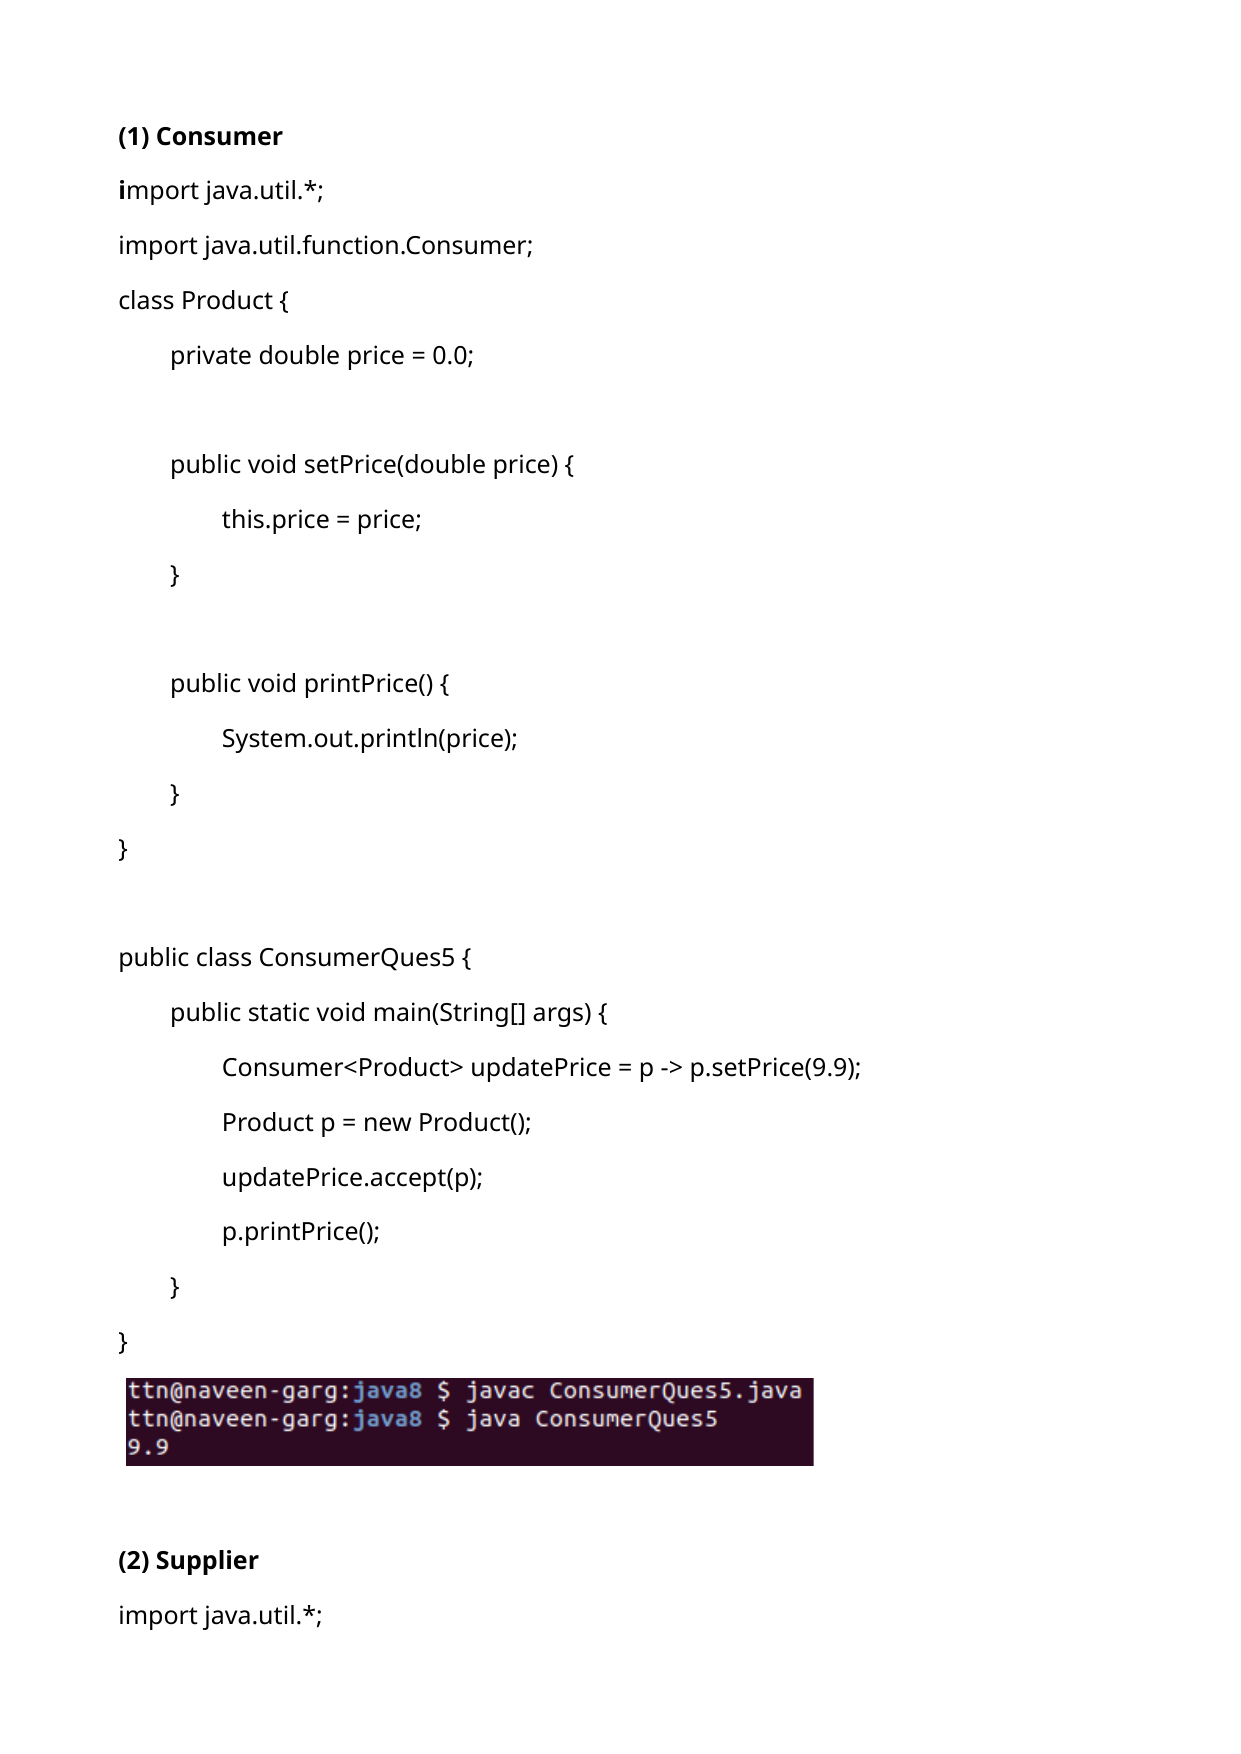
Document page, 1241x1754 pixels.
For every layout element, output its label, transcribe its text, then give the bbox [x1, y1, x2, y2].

text } [118, 830, 1122, 864]
text updatePrice.accept(p); [118, 1159, 1122, 1193]
text public void printPrice() { [118, 666, 1122, 700]
text public static void main(String[] args) { [118, 995, 1122, 1029]
text (1) Consumer [118, 118, 1122, 152]
text (2) Supplier [118, 1543, 1122, 1577]
text System.out.println(price); [118, 721, 1122, 755]
text class Product { [118, 282, 1122, 317]
text import java.util.function.Consumer; [118, 228, 1122, 262]
picture [126, 1378, 814, 1466]
text private double price = 0.0; [118, 337, 1122, 371]
text } [118, 1323, 1122, 1358]
text } [118, 556, 1122, 591]
text Product p = new Product(); [118, 1104, 1122, 1138]
text this.price = price; [118, 502, 1122, 536]
text } [118, 776, 1122, 810]
text import java.util.*; [118, 173, 1122, 207]
text } [118, 1269, 1122, 1303]
text import java.util.*; [118, 1597, 1122, 1632]
text Consumer<Product> updatePrice = p -> p.setPrice(9.9); [118, 1049, 1122, 1084]
text p.printPrice(); [118, 1214, 1122, 1248]
text public class ConsumerQues5 { [118, 940, 1122, 974]
text public void setPrice(double price) { [118, 447, 1122, 481]
